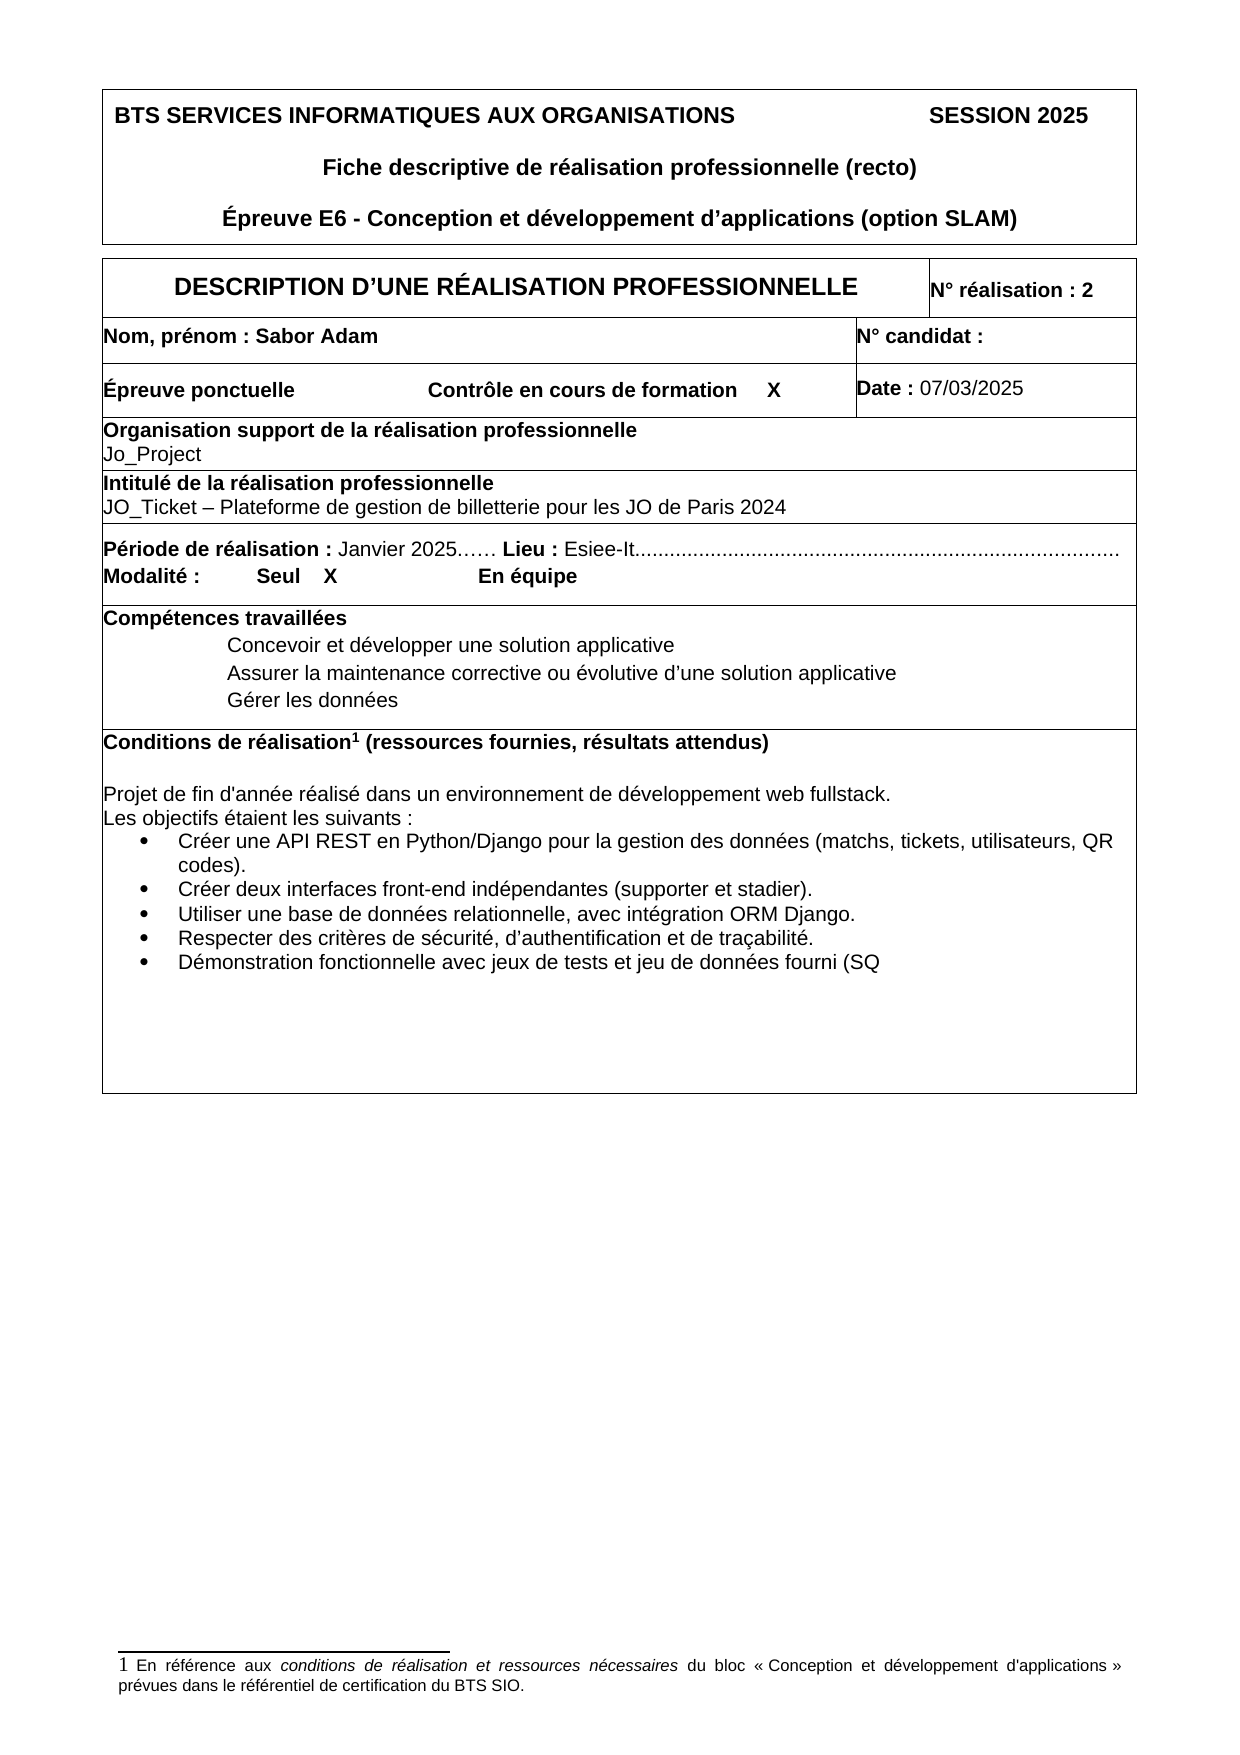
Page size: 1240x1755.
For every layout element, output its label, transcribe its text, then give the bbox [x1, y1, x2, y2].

table_cell Organisation support de la réalisation professionnelle Jo_Project [103, 418, 1136, 470]
table_cell Période de réalisation : Janvier 2025 Lieu : Esiee-It Modalité : Seul X En équipe [103, 524, 1136, 604]
table_cell Compétences travaillées Concevoir et développer une solution applicative Assurer la maintenance corrective ou évolutive d’une solution applicative Gérer les données [103, 606, 1136, 729]
table_header BTS Services informatiques aux organisations SESSION 2025 Fiche descriptive de réalisation professionnelle (recto) Épreuve E6 - Conception et développement d’applications (option SLAM) [103, 90, 1136, 244]
table_cell Épreuve ponctuelle [103, 364, 428, 417]
table_cell Nom, prénom : Sabor Adam [103, 318, 856, 363]
table_cell Date : 07/03/2025 [857, 364, 1136, 417]
table_cell Intitulé de la réalisation professionnelle JO_Ticket – Plateforme de gestion de billetterie pour les JO de Paris 2024 [103, 471, 1136, 523]
table_header N° réalisation : 2 [930, 259, 1136, 317]
table_cell Contrôle en cours de formation X [428, 364, 856, 417]
table_header DESCRIPTION D’UNE RÉALISATION PROFESSIONNELLE [103, 259, 929, 317]
table_cell N° candidat : [857, 318, 1136, 363]
table_cell Conditions de réalisation (ressources fournies, résultats attendus) Projet de fin d'année réalisé dans un environnement de développement web fullstack. Les objectifs étaient les suivants : Créer une API REST en Python/Django pour la gestion des données (matchs, tickets, utilisateurs, QR codes). Créer deux interfaces front-end indépendantes (supporter et stadier). Utiliser une base de données relationnelle, avec intégration ORM Django. Respecter des critères de sécurité, d’authentification et de traçabilité. Démonstration fonctionnelle avec jeux de tests et jeu de données fourni (SQ [103, 730, 1136, 1093]
